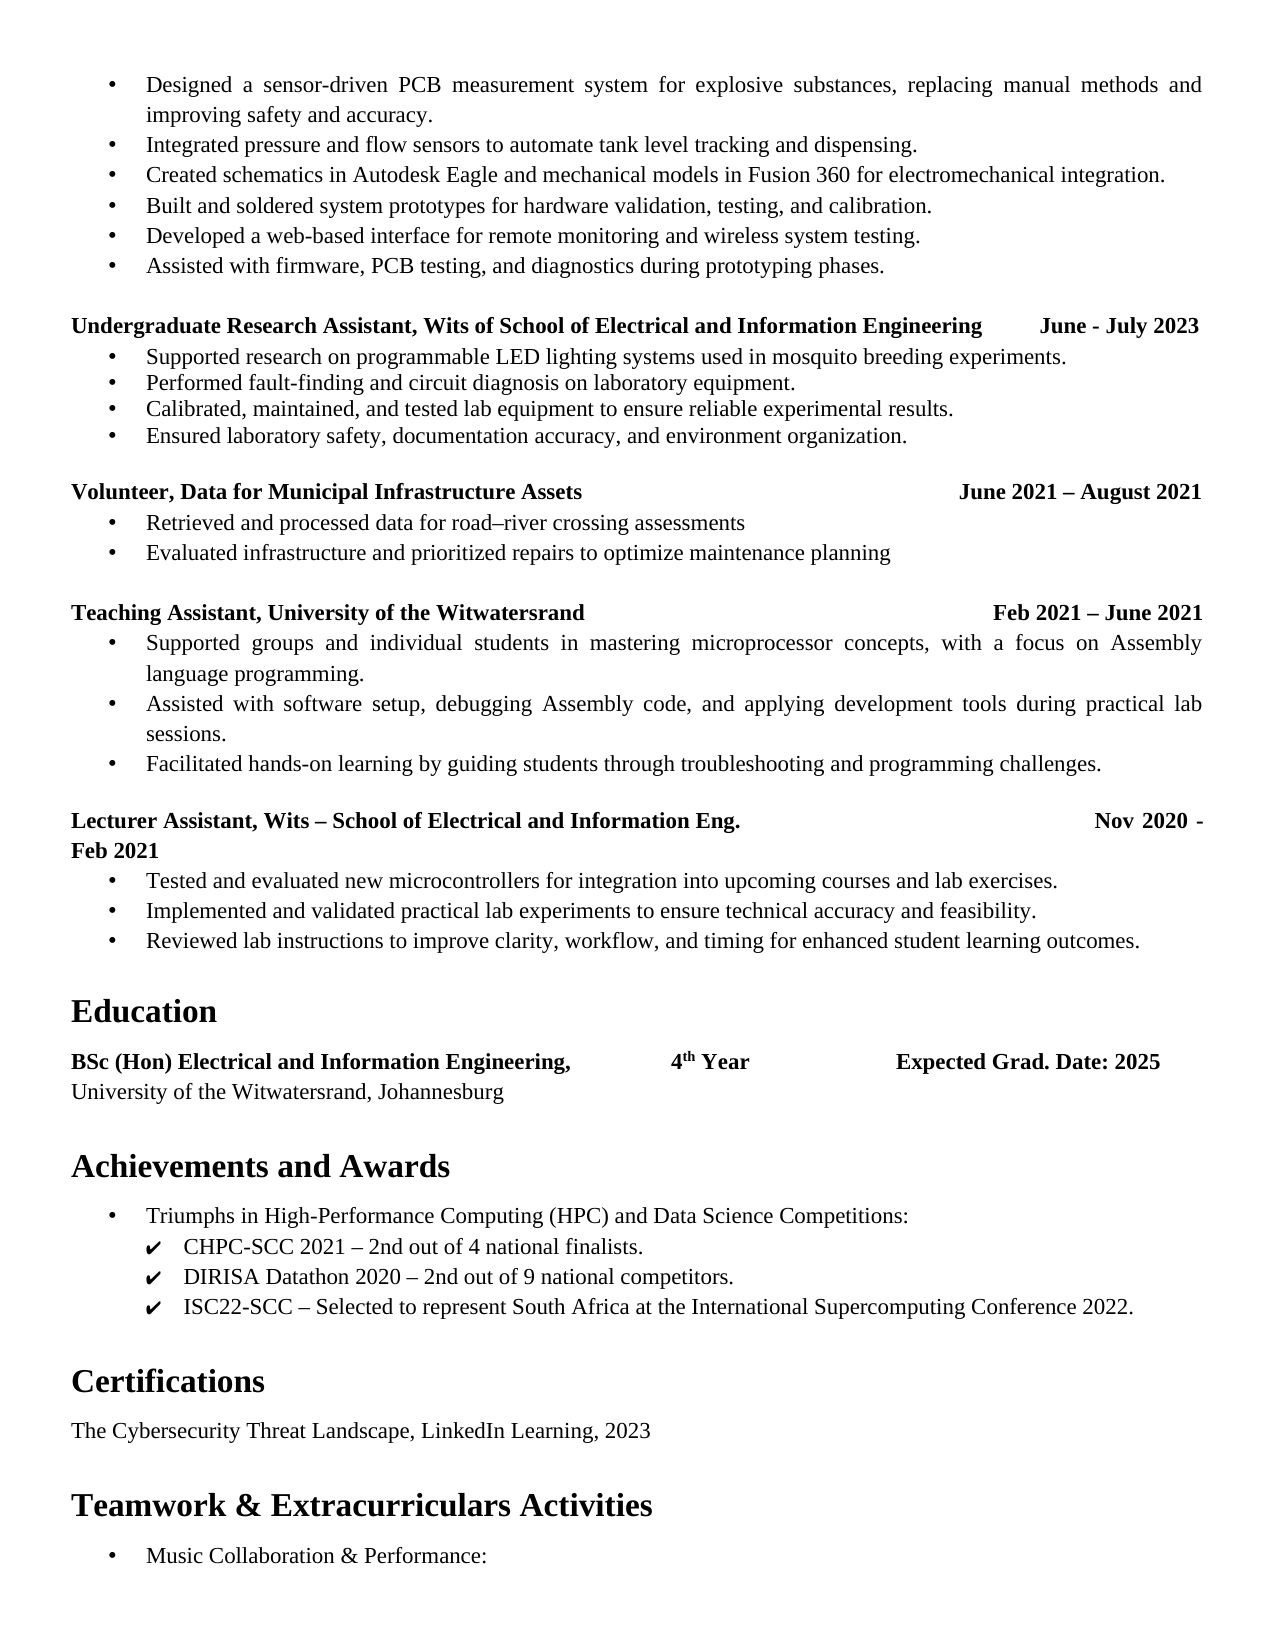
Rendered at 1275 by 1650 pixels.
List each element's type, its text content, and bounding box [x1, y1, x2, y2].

list CHPC-SCC 2021 – 2nd out of 4 national finalists. [146, 1233, 1204, 1259]
text Undergraduate Research Assistant, Wits of School of Electrical and Information Engineering June - July 2023 [71, 312, 1204, 339]
subtitle Teamwork & Extracurriculars Activities [71, 1485, 1204, 1523]
list Developed a web-based interface for remote monitoring and wireless system testing. [108, 222, 1204, 248]
list DIRISA Datathon 2020 – 2nd out of 9 national competitors. [146, 1263, 1204, 1289]
list Supported groups and individual students in mastering microprocessor concepts, with a focus on Assembly language programming. [108, 629, 1204, 686]
list Triumphs in High-Performance Computing (HPC) and Data Science Competitions: [108, 1202, 1204, 1229]
subtitle Certifications [71, 1361, 1204, 1399]
list Assisted with firmware, PCB testing, and diagnostics during prototyping phases. [108, 252, 1204, 278]
list Music Collaboration & Performance: [108, 1542, 1204, 1568]
subtitle Achievements and Awards [71, 1146, 1204, 1184]
list Retrieved and processed data for road–river crossing assessments [108, 508, 1204, 535]
list Designed a sensor-driven PCB measurement system for explosive substances, replacing manual methods and improving safety and accuracy. [108, 71, 1204, 127]
list Integrated pressure and flow sensors to automate tank level tracking and dispensing. [108, 131, 1204, 158]
text Volunteer, Data for Municipal Infrastructure Assets June 2021 – August 2021 [71, 478, 1204, 505]
list Tested and evaluated new microcontrollers for integration into upcoming courses and lab exercises. [108, 867, 1204, 893]
text BSc (Hon) Electrical and Information Engineering, 4th Year Expected Grad. Date: 2025 [71, 1048, 1204, 1074]
list Supported research on programmable LED lighting systems used in mosquito breeding experiments. [108, 343, 1204, 369]
list Reviewed lab instructions to improve clarity, workflow, and timing for enhanced student learning outcomes. [108, 928, 1204, 954]
text Teaching Assistant, University of the Witwatersrand Feb 2021 – June 2021 [71, 599, 1204, 626]
list Implemented and validated practical lab experiments to ensure technical accuracy and feasibility. [108, 897, 1204, 924]
list Ensured laboratory safety, documentation accuracy, and environment organization. [108, 422, 1204, 448]
text Lecturer Assistant, Wits – School of Electrical and Information Eng. Nov 2020 - Feb 2021 [71, 807, 1204, 863]
list ISC22-SCC – Selected to represent South Africa at the International Supercomputing Conference 2022. [146, 1293, 1204, 1319]
text The Cybersecurity Threat Landscape, LinkedIn Learning, 2023 [71, 1417, 1204, 1444]
list Calibrated, maintained, and tested lab equipment to ensure reliable experimental results. [108, 395, 1204, 422]
list Performed fault-finding and circuit diagnosis on laboratory equipment. [108, 369, 1204, 395]
text University of the Witwatersrand, Johannesburg [71, 1078, 1204, 1104]
list Assisted with software setup, debugging Assembly code, and applying development tools during practical lab sessions. [108, 690, 1204, 746]
list Created schematics in Autodesk Eagle and mechanical models in Fusion 360 for electromechanical integration. [108, 161, 1204, 188]
subtitle Education [71, 991, 1204, 1030]
list Evaluated infrastructure and prioritized repairs to optimize maintenance planning [108, 539, 1204, 565]
list Built and soldered system prototypes for hardware validation, testing, and calibration. [108, 192, 1204, 218]
list Facilitated hands-on learning by guiding students through troubleshooting and programming challenges. [108, 750, 1204, 777]
